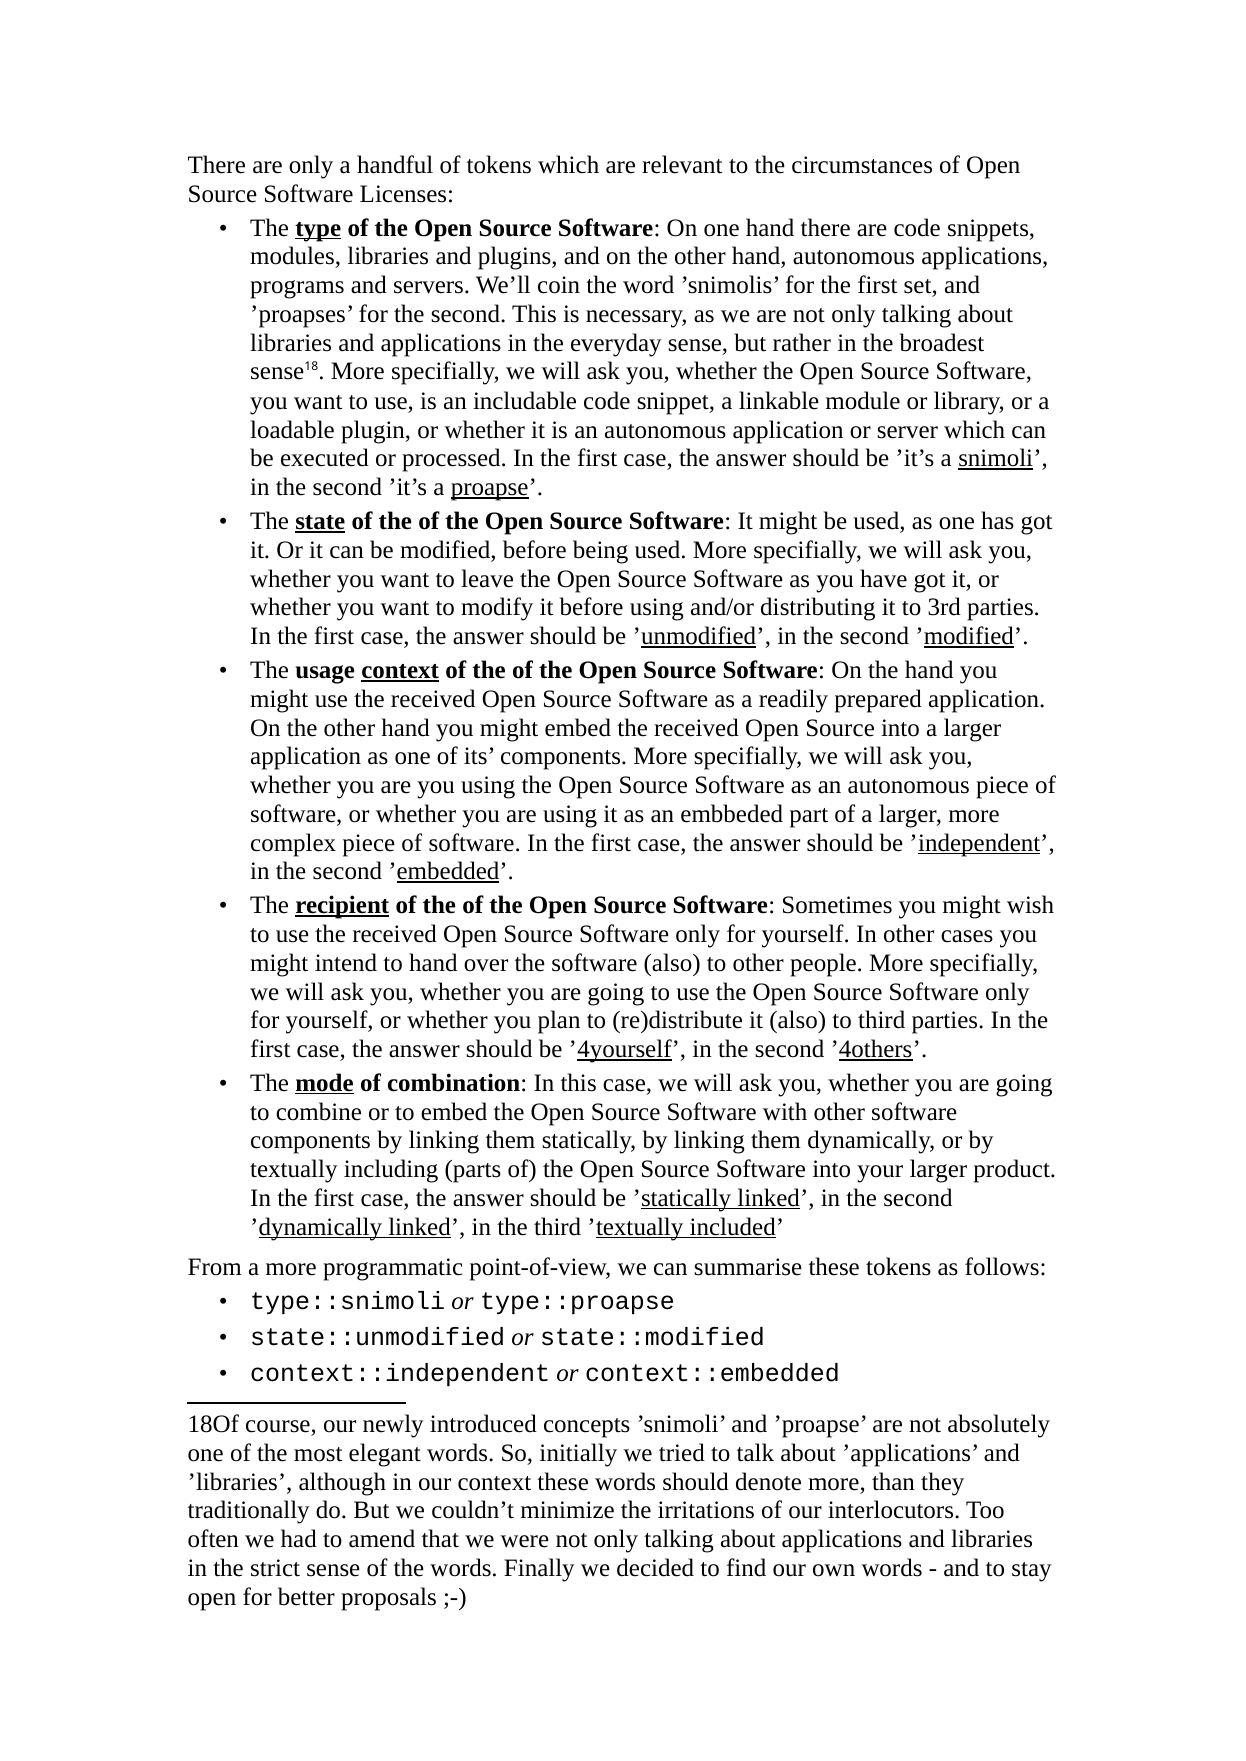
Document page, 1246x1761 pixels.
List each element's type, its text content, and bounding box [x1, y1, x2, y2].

text • type::snimoli or type::proapse [219, 1286, 1058, 1317]
text • The mode of combination: In this case, we will ask you, whether you are going to combine or to embed the Open Source Software with other software components by linking them statically, by linking them dynamically, or by textually including (parts of) the Open Source Software into your larger product. In the first case, the answer should be ’statically linked’, in the second ’dynamically linked’, in the third ’textually included’ [219, 1068, 1058, 1241]
text There are only a handful of tokens which are relevant to the circumstances of Open Source Software Licenses: [187, 150, 1058, 207]
text • The recipient of the of the Open Source Software: Sometimes you might wish to use the received Open Source Software only for yourself. In other cases you might intend to hand over the software (also) to other people. More specifially, we will ask you, whether you are going to use the Open Source Software only for yourself, or whether you plan to (re)distribute it (also) to third parties. In the first case, the answer should be ’4yourself’, in the second ’4others’. [219, 890, 1058, 1063]
text • state::unmodified or state::modified [219, 1322, 1058, 1353]
text • The type of the Open Source Software: On one hand there are code snippets, modules, libraries and plugins, and on the other hand, autonomous applications, programs and servers. We’ll coin the word ’snimolis’ for the first set, and ’proapses’ for the second. This is necessary, as we are not only talking about libraries and applications in the everyday sense, but rather in the broadest sense. More specifially, we will ask you, whether the Open Source Software, you want to use, is an includable code snippet, a linkable module or library, or a loadable plugin, or whether it is an autonomous application or server which can be executed or processed. In the first case, the answer should be ’it’s a snimoli’, in the second ’it’s a proapse’. [219, 213, 1058, 501]
text • context::independent or context::embedded [219, 1358, 1058, 1389]
text From a more programmatic point-of-view, we can summarise these tokens as follows: [187, 1252, 1058, 1281]
text Of course, our newly introduced concepts ’snimoli’ and ’proapse’ are not absolutely one of the most elegant words. So, initially we tried to talk about ’applications’ and ’libraries’, although in our context these words should denote more, than they traditionally do. But we couldn’t minimize the irritations of our interlocutors. Too often we had to amend that we were not only talking about applications and libraries in the strict sense of the words. Finally we decided to find our own words - and to stay open for better proposals ;-) [187, 1409, 1058, 1610]
text • The usage context of the of the Open Source Software: On the hand you might use the received Open Source Software as a readily prepared application. On the other hand you might embed the received Open Source into a larger application as one of its’ components. More specifially, we will ask you, whether you are you using the Open Source Software as an autonomous piece of software, or whether you are using it as an embbeded part of a larger, more complex piece of software. In the first case, the answer should be ’independent’, in the second ’embedded’. [219, 655, 1058, 885]
text • The state of the of the Open Source Software: It might be used, as one has got it. Or it can be modified, before being used. More specifially, we will ask you, whether you want to leave the Open Source Software as you have got it, or whether you want to modify it before using and/or distributing it to 3rd parties. In the first case, the answer should be ’unmodified’, in the second ’modified’. [219, 506, 1058, 650]
